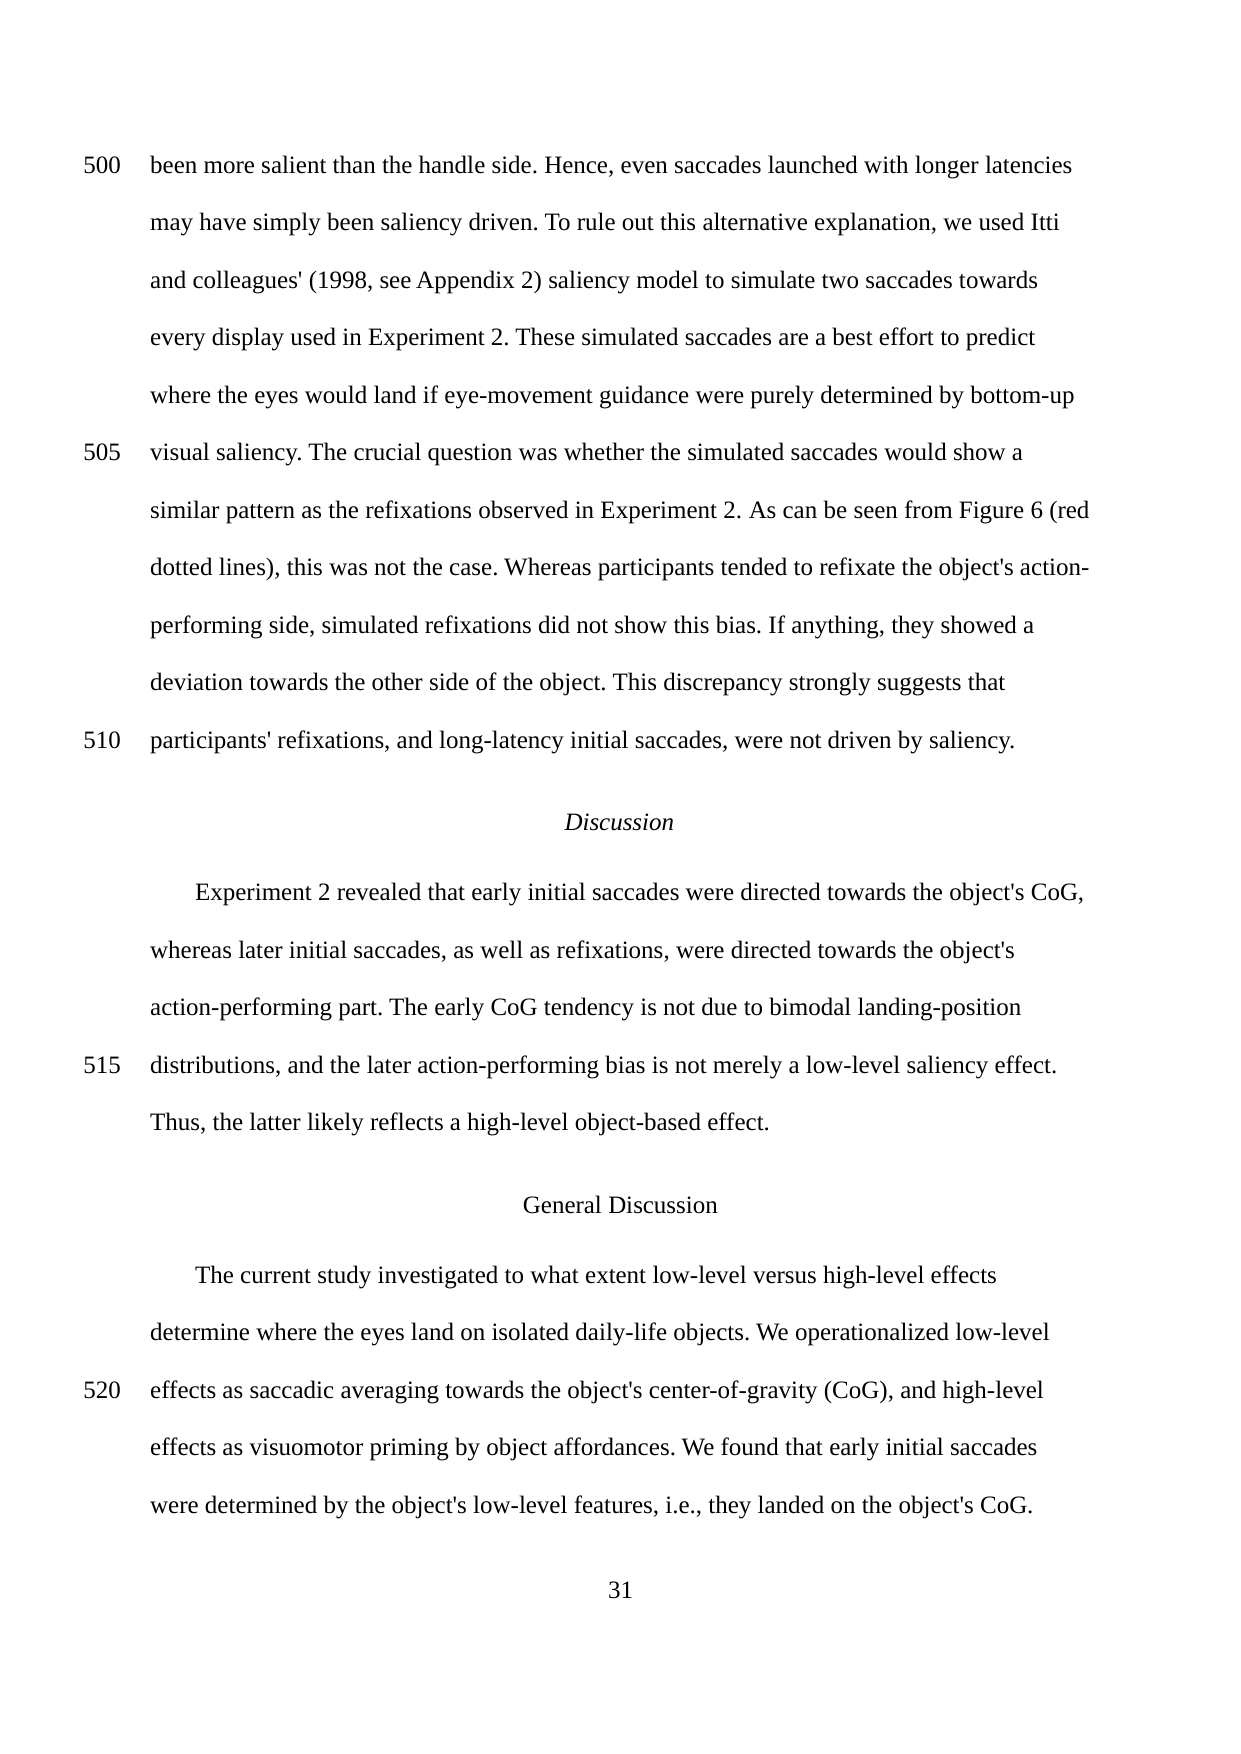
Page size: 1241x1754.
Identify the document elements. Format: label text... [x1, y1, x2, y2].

text Experiment 2 revealed that early initial saccades were directed towards the object's CoG, whereas later initial saccades, as well as refixations, were directed towards the object's action-performing part. The early CoG tendency is not due to bimodal landing-position distributions, and the later action-performing bias is not merely a low-level saliency effect. Thus, the latter likely reflects a high-level object-based effect. [150, 877, 1091, 1136]
subtitle Discussion [150, 807, 1091, 836]
subtitle General Discussion [150, 1190, 1091, 1219]
text been more salient than the handle side. Hence, even saccades launched with longer latencies may have simply been saliency driven. To rule out this alternative explanation, we used Itti and colleagues' (1998, see Appendix 2) saliency model to simulate two saccades towards every display used in Experiment 2. These simulated saccades are a best effort to predict where the eyes would land if eye-movement guidance were purely determined by bottom-up visual saliency. The crucial question was whether the simulated saccades would show a similar pattern as the refixations observed in Experiment 2. As can be seen from Figure 6 (red dotted lines), this was not the case. Whereas participants tended to refixate the object's action-performing side, simulated refixations did not show this bias. If anything, they showed a deviation towards the other side of the object. This discrepancy strongly suggests that participants' refixations, and long-latency initial saccades, were not driven by saliency. [150, 150, 1091, 754]
text The current study investigated to what extent low-level versus high-level effects determine where the eyes land on isolated daily-life objects. We operationalized low-level effects as saccadic averaging towards the object's center-of-gravity (CoG), and high-level effects as visuomotor priming by object affordances. We found that early initial saccades were determined by the object's low-level features, i.e., they landed on the object's CoG. [150, 1260, 1091, 1519]
